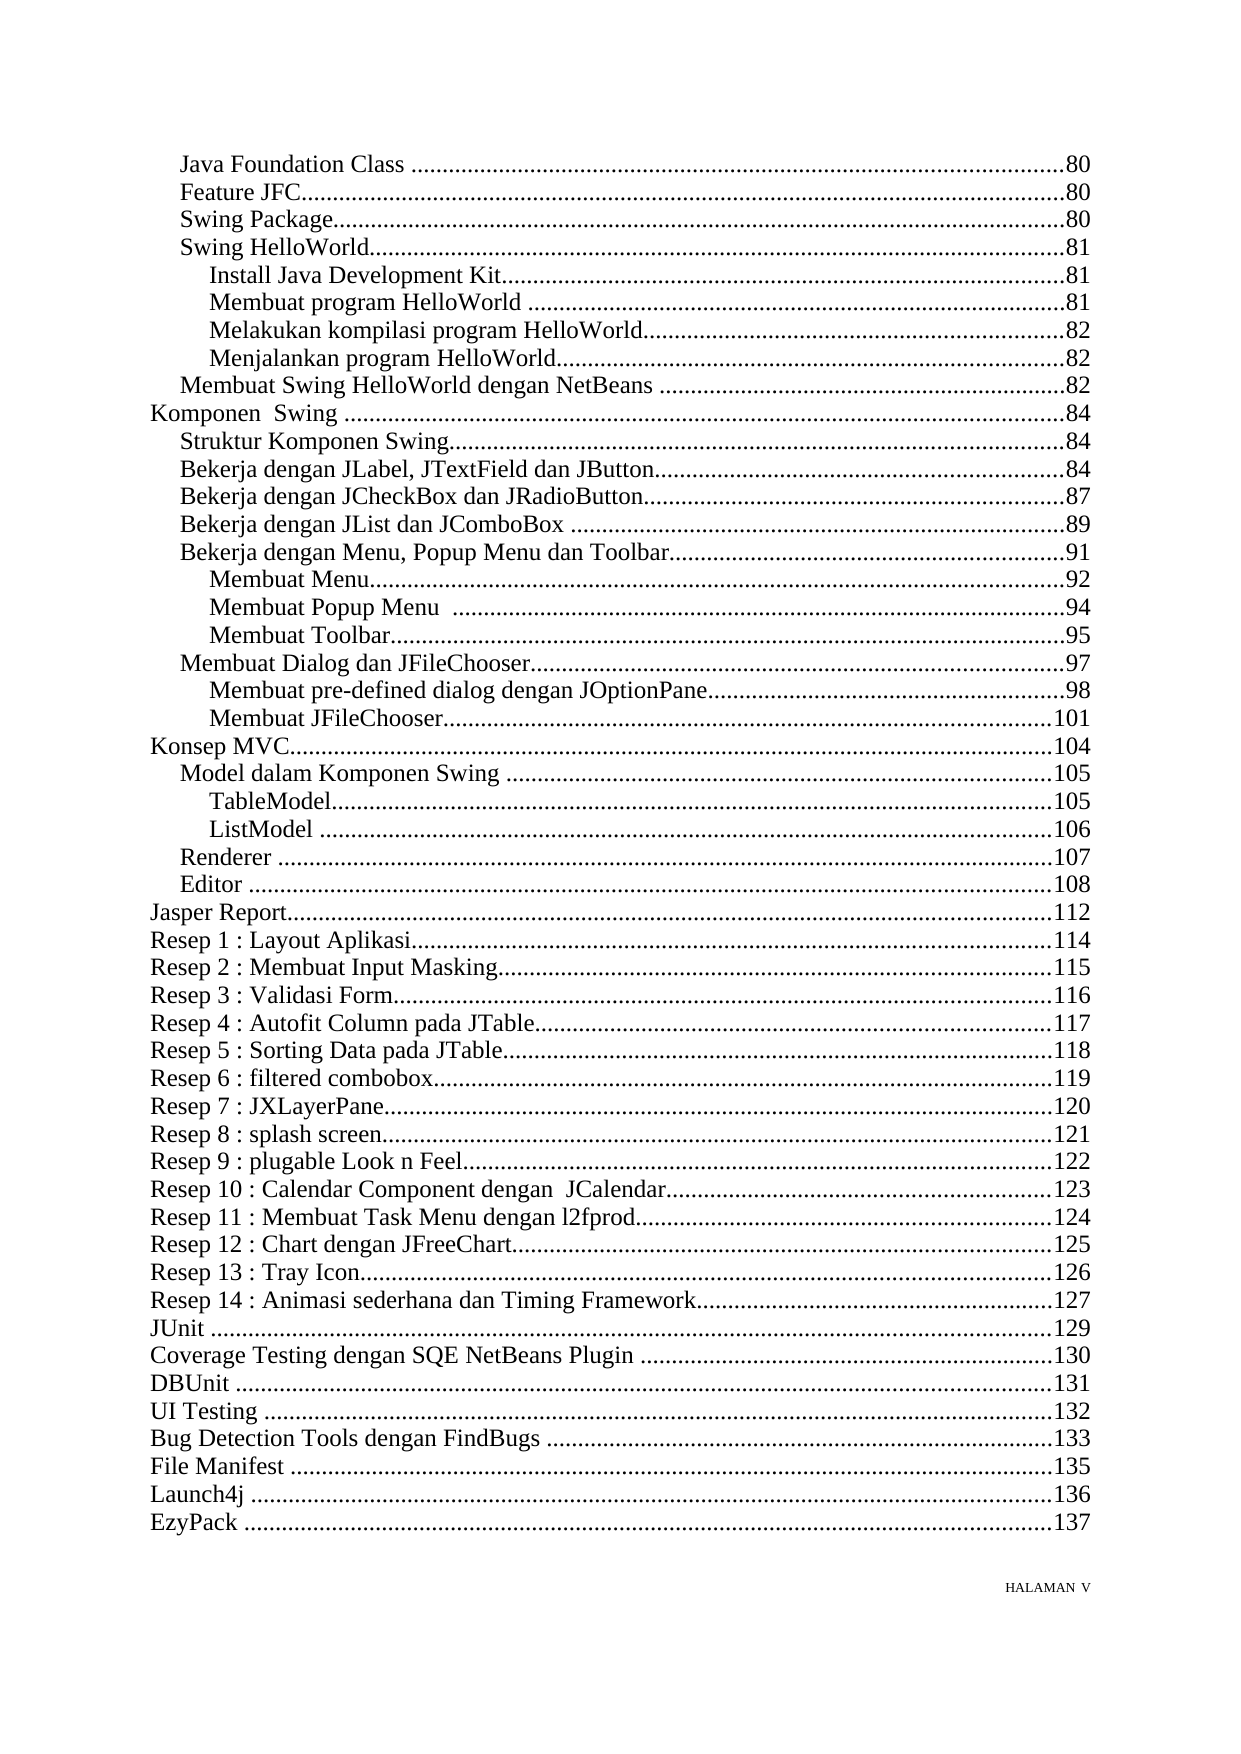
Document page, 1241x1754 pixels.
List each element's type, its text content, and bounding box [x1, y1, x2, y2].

text Struktur Komponen Swing 84 [179, 427, 1091, 455]
text Swing Package 80 [179, 205, 1091, 233]
text Melakukan kompilasi program HelloWorld 82 [209, 316, 1091, 344]
text Editor 108 [179, 870, 1091, 898]
text Launch4j 136 [150, 1480, 1091, 1508]
text Resep 13 : Tray Icon 126 [150, 1258, 1091, 1286]
text UI Testing 132 [150, 1397, 1091, 1424]
text Feature JFC 80 [179, 178, 1091, 205]
text Resep 11 : Membuat Task Menu dengan l2fprod 124 [150, 1203, 1091, 1231]
text Bekerja dengan JList dan JComboBox 89 [179, 510, 1091, 538]
text Swing HelloWorld 81 [179, 233, 1091, 261]
text TableModel 105 [209, 787, 1091, 815]
text Konsep MVC 104 [150, 732, 1091, 759]
text ListModel 106 [209, 815, 1091, 843]
text Resep 12 : Chart dengan JFreeChart 125 [150, 1231, 1091, 1258]
text Bekerja dengan Menu, Popup Menu dan Toolbar 91 [179, 538, 1091, 566]
text Resep 14 : Animasi sederhana dan Timing Framework 127 [150, 1286, 1091, 1314]
text Membuat Swing HelloWorld dengan NetBeans 82 [179, 372, 1091, 399]
text Membuat Popup Menu 94 [209, 593, 1091, 621]
text Resep 3 : Validasi Form 116 [150, 981, 1091, 1009]
text Resep 10 : Calendar Component dengan JCalendar 123 [150, 1175, 1091, 1203]
text Model dalam Komponen Swing 105 [179, 759, 1091, 787]
text DBUnit 131 [150, 1369, 1091, 1397]
text Bekerja dengan JCheckBox dan JRadioButton 87 [179, 482, 1091, 510]
text Membuat Toolbar 95 [209, 621, 1091, 649]
text Resep 7 : JXLayerPane 120 [150, 1092, 1091, 1120]
text Bug Detection Tools dengan FindBugs 133 [150, 1424, 1091, 1452]
text Menjalankan program HelloWorld 82 [209, 344, 1091, 372]
text Resep 4 : Autofit Column pada JTable 117 [150, 1009, 1091, 1037]
text File Manifest 135 [150, 1452, 1091, 1480]
text Membuat pre-defined dialog dengan JOptionPane 98 [209, 676, 1091, 704]
text Resep 6 : filtered combobox 119 [150, 1064, 1091, 1092]
text Membuat Dialog dan JFileChooser 97 [179, 649, 1091, 676]
text EzyPack 137 [150, 1508, 1091, 1535]
text Java Foundation Class 80 [179, 150, 1091, 178]
text Coverage Testing dengan SQE NetBeans Plugin 130 [150, 1341, 1091, 1369]
text Membuat JFileChooser 101 [209, 704, 1091, 732]
text Resep 9 : plugable Look n Feel 122 [150, 1147, 1091, 1175]
text Membuat Menu 92 [209, 566, 1091, 593]
text Resep 5 : Sorting Data pada JTable 118 [150, 1037, 1091, 1064]
text Bekerja dengan JLabel, JTextField dan JButton 84 [179, 455, 1091, 482]
text Resep 1 : Layout Aplikasi 114 [150, 926, 1091, 953]
text Install Java Development Kit 81 [209, 261, 1091, 288]
text Resep 2 : Membuat Input Masking 115 [150, 953, 1091, 981]
text Membuat program HelloWorld 81 [209, 288, 1091, 316]
text JUnit 129 [150, 1314, 1091, 1341]
text Resep 8 : splash screen 121 [150, 1120, 1091, 1147]
text Komponen Swing 84 [150, 399, 1091, 427]
text Renderer 107 [179, 843, 1091, 870]
text Jasper Report 112 [150, 898, 1091, 926]
